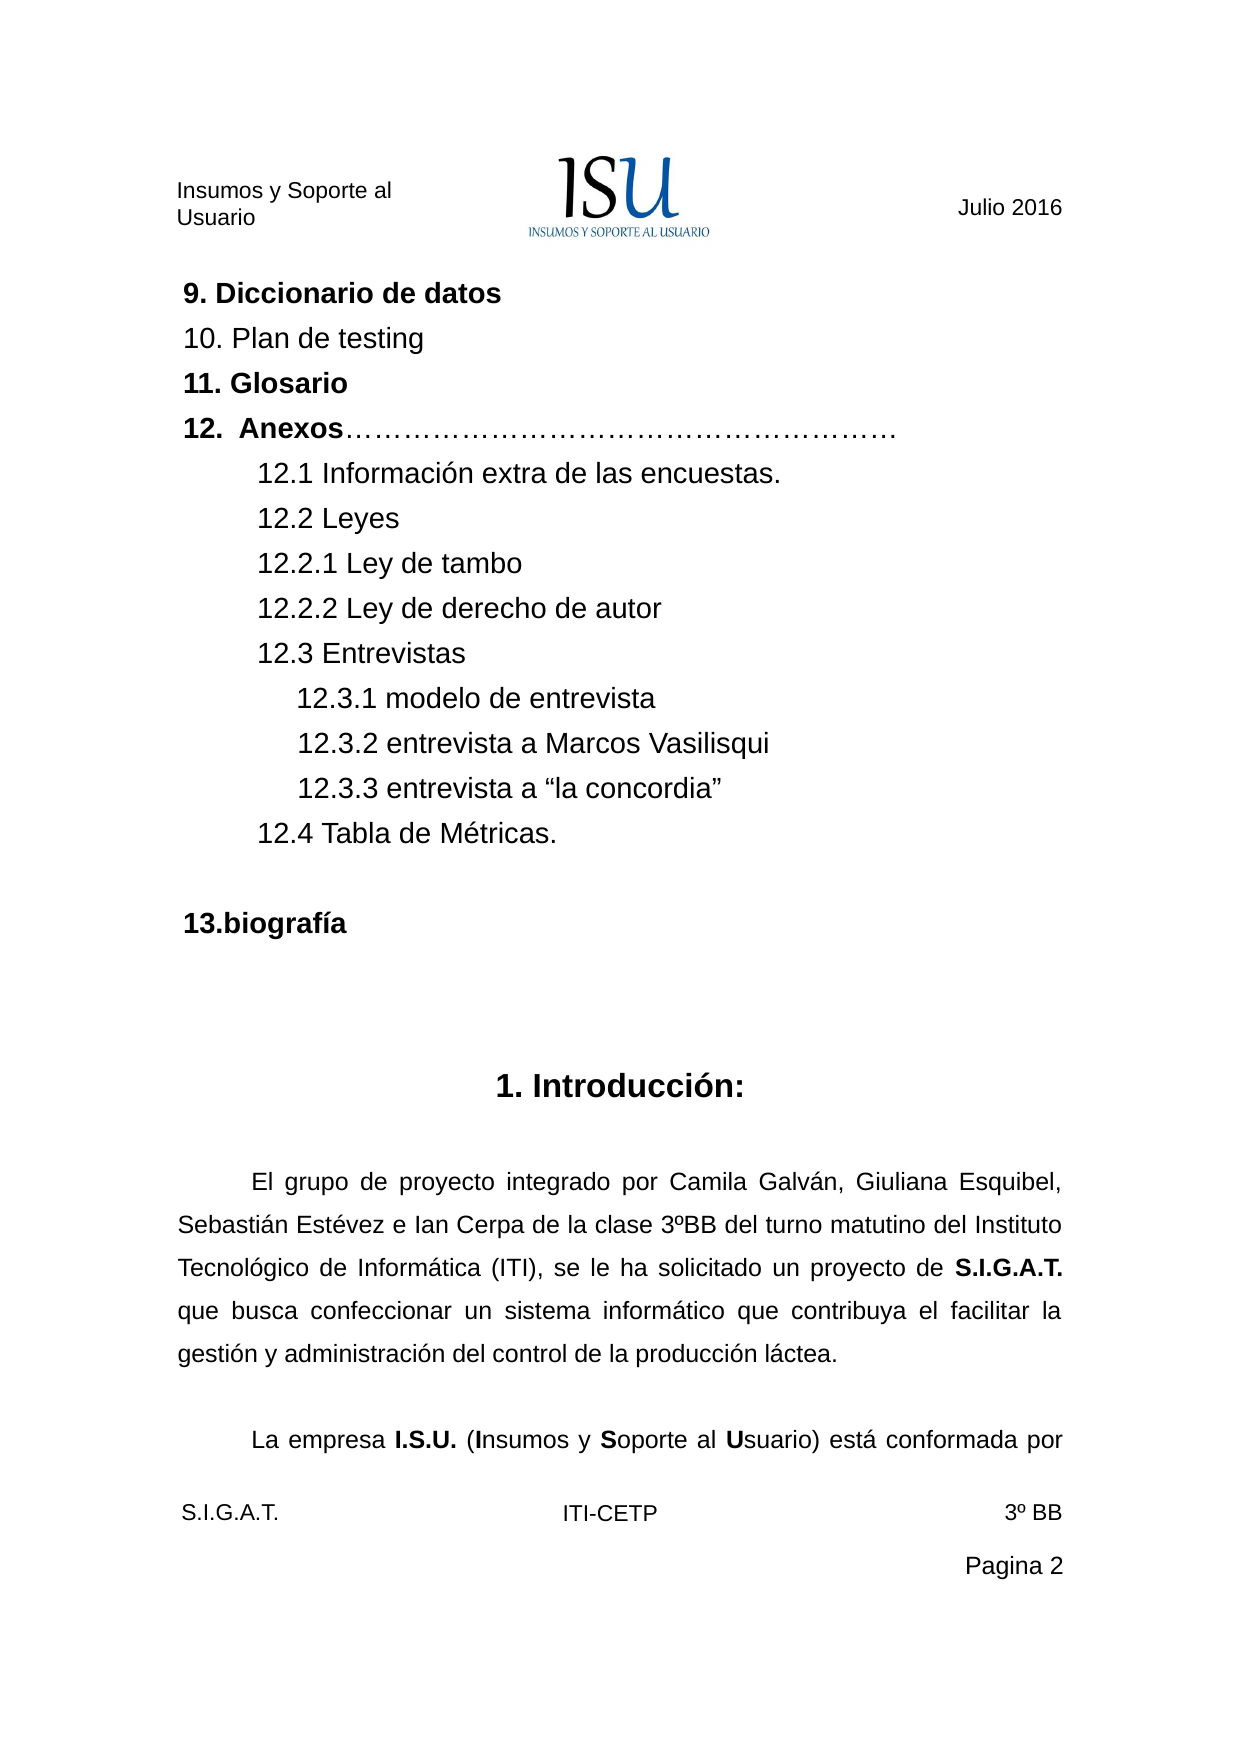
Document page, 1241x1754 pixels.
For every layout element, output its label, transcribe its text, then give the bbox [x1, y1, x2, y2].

table_cell 12.3.3 entrevista a “la concordia” [177, 765, 1002, 810]
table_cell 12.2.2 Ley de derecho de autor [177, 585, 1002, 630]
table_cell [1002, 675, 1068, 720]
table_cell [1002, 315, 1068, 360]
table_cell [1002, 630, 1068, 675]
picture [517, 138, 723, 252]
table_cell 10. Plan de testing [177, 315, 1002, 360]
table_cell 13.biografía [177, 900, 1068, 945]
table_cell 12.3.1 modelo de entrevista [177, 675, 1002, 720]
table_cell [1002, 540, 1068, 585]
table_cell 9. Diccionario de datos [177, 270, 1002, 315]
table_cell [1002, 270, 1068, 315]
table_cell [177, 945, 1068, 990]
text El grupo de proyecto integrado por Camila Galván, Giuliana Esquibel, Sebastián Estévez e Ian Cerpa de la clase 3ºBB del turno matutino del Instituto Tecnológico de Informática (ITI), se le ha solicitado un proyecto de S.I.G.A.T. que busca confeccionar un sistema informático que contribuya el facilitar la gestión y administración del control de la producción láctea. [177, 1167, 1063, 1368]
table_cell 12.3 Entrevistas [177, 630, 1002, 675]
table_cell [1002, 720, 1068, 765]
table_cell 12.2 Leyes [177, 495, 1002, 540]
table_cell 12.1 Información extra de las encuestas. [177, 450, 1002, 495]
table_cell 12.2.1 Ley de tambo [177, 540, 1002, 585]
table_cell [1002, 450, 1068, 495]
table_cell [177, 855, 1068, 900]
table_cell 11. Glosario [177, 360, 1002, 405]
text La empresa I.S.U. (Insumos y Soporte al Usuario) está conformada por [177, 1425, 1063, 1454]
table_header 12.4 Tabla de Métricas. [177, 810, 1068, 855]
table_cell [1002, 405, 1068, 450]
table_cell [1002, 495, 1068, 540]
table_cell 12.3.2 entrevista a Marcos Vasilisqui [177, 720, 1002, 765]
table_cell [1002, 765, 1068, 810]
table_cell 12. Anexos………………………………………………… [177, 405, 1002, 450]
table_cell [1002, 585, 1068, 630]
text 1. Introducción: [177, 1066, 1063, 1104]
table_cell [1002, 360, 1068, 405]
